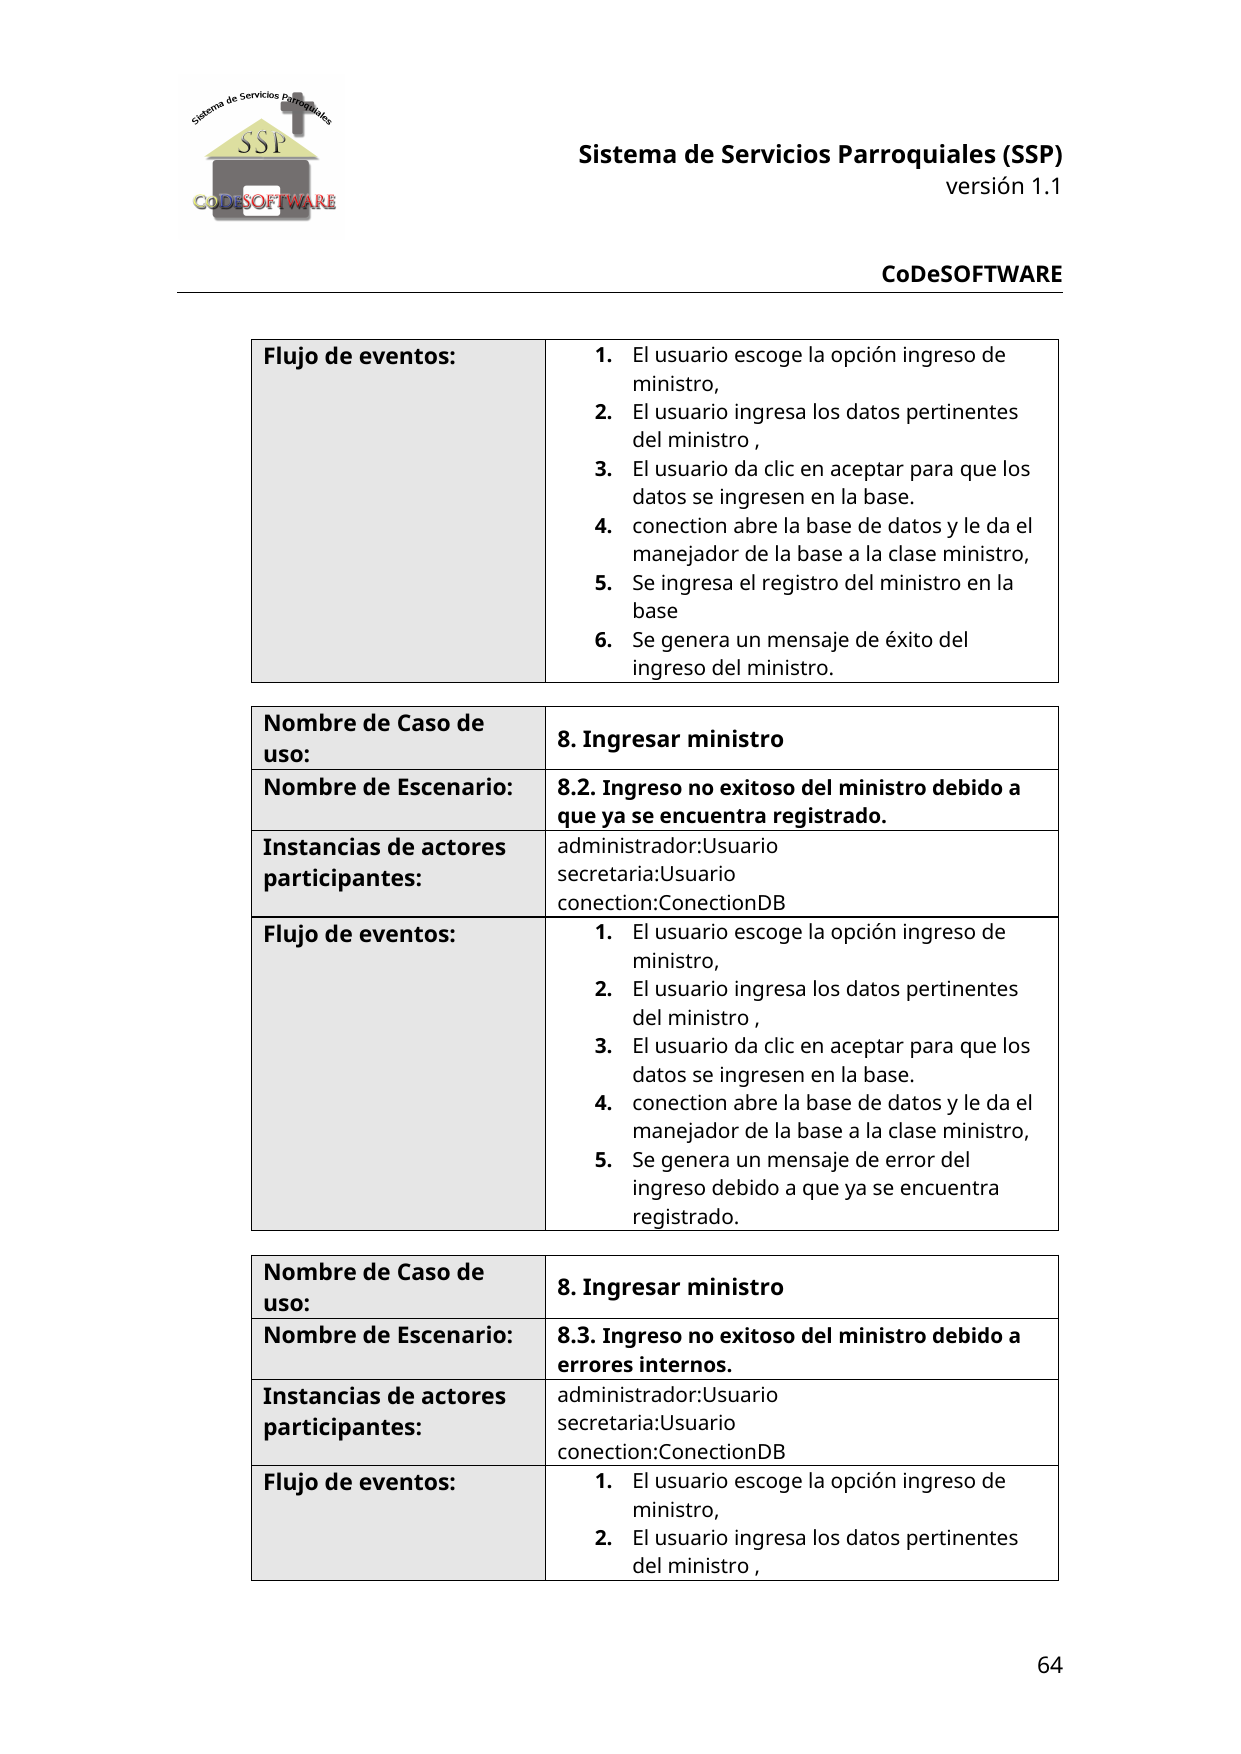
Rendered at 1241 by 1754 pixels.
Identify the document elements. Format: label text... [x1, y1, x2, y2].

table_cell El usuario escoge la opción ingreso de ministro, El usuario ingresa los datos pertinentes del ministro , El usuario da clic en aceptar para que los datos se ingresen en la base. conection abre la base de datos y le da el manejador de la base a la clase ministro, Se genera un mensaje de error del ingreso debido errores internos de la base. [546, 1466, 1058, 1580]
table_header Nombre de Caso de uso: [252, 707, 545, 769]
table_cell Flujo de eventos: [252, 340, 545, 682]
table_cell El usuario escoge la opción ingreso de ministro, El usuario ingresa los datos pertinentes del ministro , El usuario da clic en aceptar para que los datos se ingresen en la base. conection abre la base de datos y le da el manejador de la base a la clase ministro, Se ingresa el registro del ministro en la base Se genera un mensaje de éxito del ingreso del ministro. [546, 340, 1058, 682]
table_cell administrador:Usuario secretaria:Usuario conection:ConectionDB [546, 831, 1058, 916]
picture [178, 74, 345, 240]
table_cell Instancias de actores participantes: [252, 831, 545, 916]
table_cell 8.2. Ingreso no exitoso del ministro debido a que ya se encuentra registrado. [546, 770, 1058, 830]
table_cell Flujo de eventos: [252, 918, 545, 1230]
table_cell Instancias de actores participantes: [252, 1380, 545, 1465]
table_header Nombre de Caso de uso: [252, 1256, 545, 1318]
table_cell Nombre de Escenario: [252, 1319, 545, 1379]
table_cell Flujo de eventos: [252, 1466, 545, 1580]
table_header 8. Ingresar ministro [546, 707, 1058, 769]
table_cell 8.3. Ingreso no exitoso del ministro debido a errores internos. [546, 1319, 1058, 1379]
table_header 8. Ingresar ministro [546, 1256, 1058, 1318]
table_cell El usuario escoge la opción ingreso de ministro, El usuario ingresa los datos pertinentes del ministro , El usuario da clic en aceptar para que los datos se ingresen en la base. conection abre la base de datos y le da el manejador de la base a la clase ministro, Se genera un mensaje de error del ingreso debido a que ya se encuentra registrado. [546, 918, 1058, 1230]
table_cell Nombre de Escenario: [252, 770, 545, 830]
table_cell administrador:Usuario secretaria:Usuario conection:ConectionDB [546, 1380, 1058, 1465]
